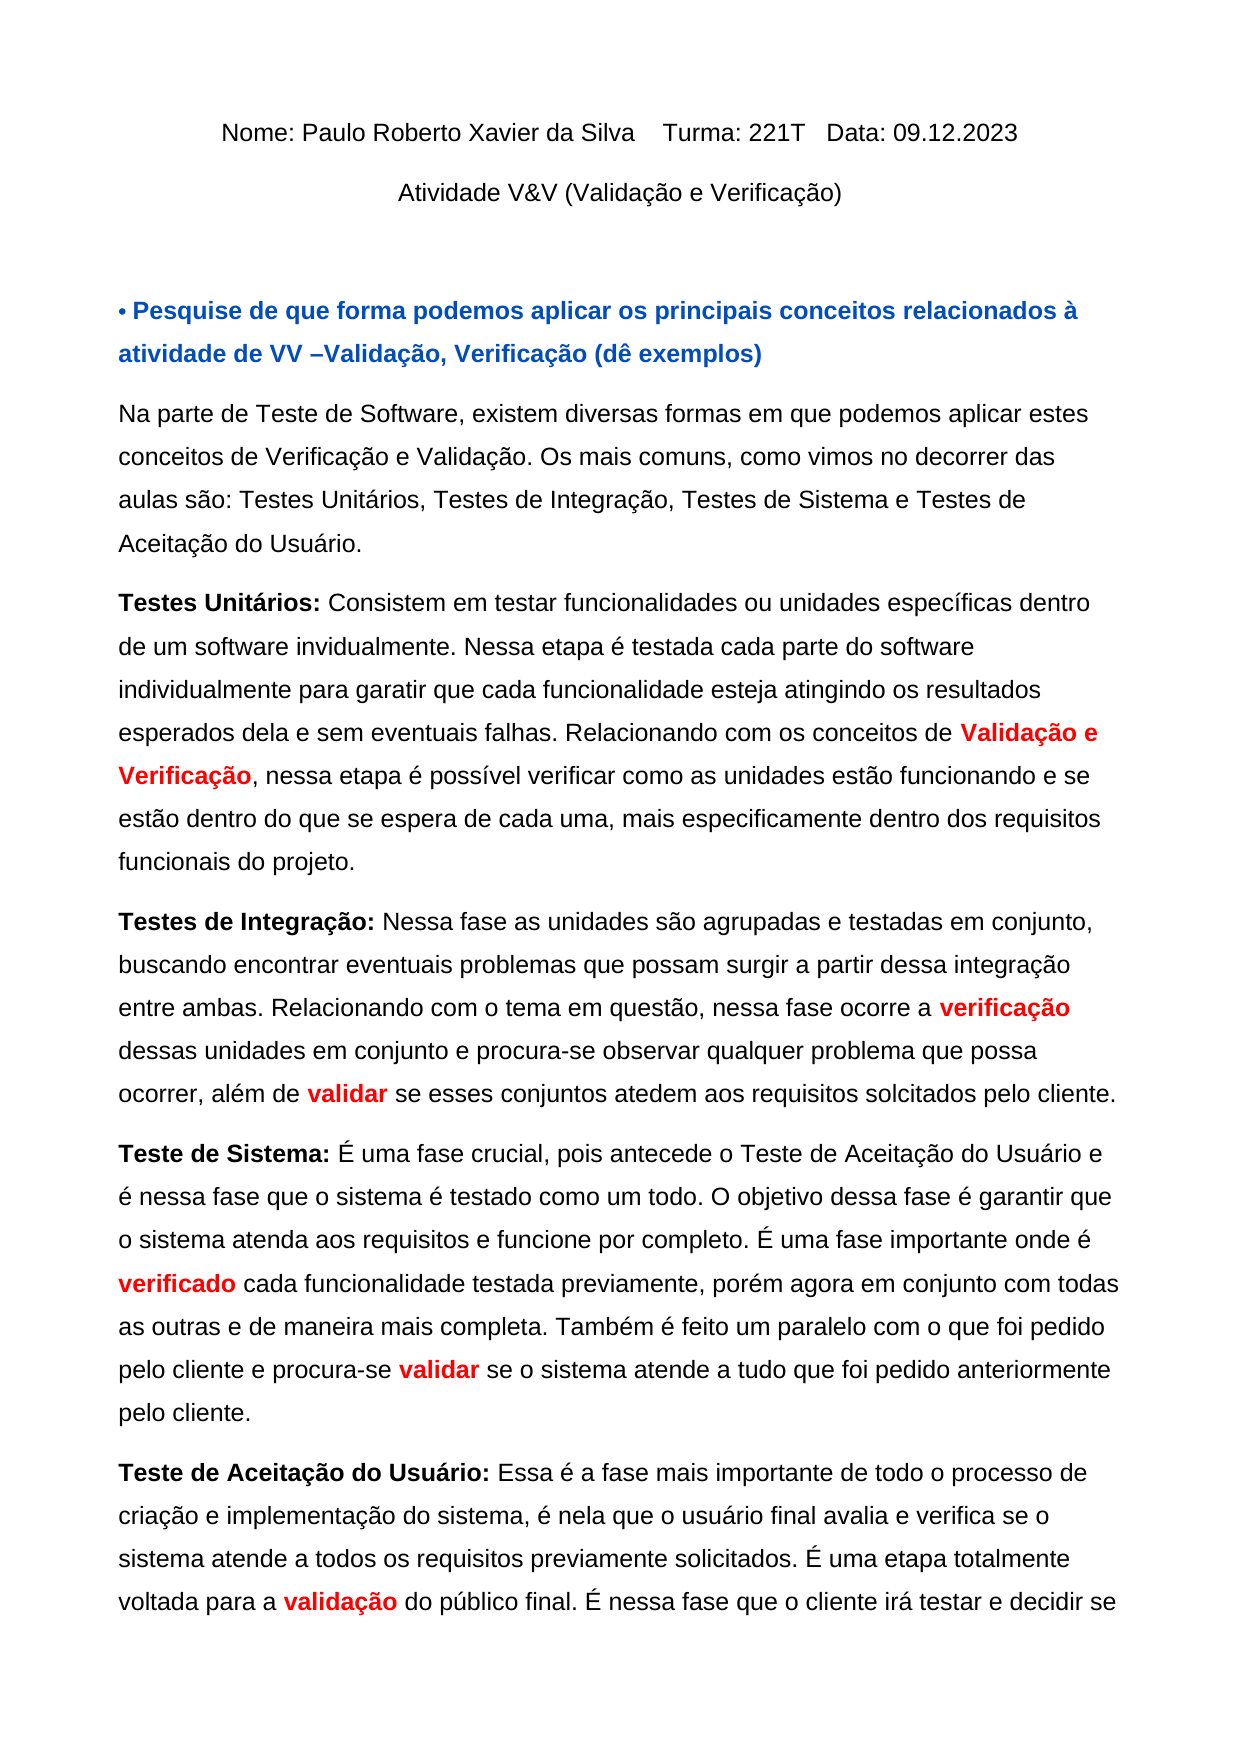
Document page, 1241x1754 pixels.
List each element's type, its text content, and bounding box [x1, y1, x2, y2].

text Testes Unitários: Consistem em testar funcionalidades ou unidades específicas dentro de um software invidualmente. Nessa etapa é testada cada parte do software individualmente para garatir que cada funcionalidade esteja atingindo os resultados esperados dela e sem eventuais falhas. Relacionando com os conceitos de Validação e Verificação, nessa etapa é possível verificar como as unidades estão funcionando e se estão dentro do que se espera de cada uma, mais especificamente dentro dos requisitos funcionais do projeto. [118, 588, 1122, 876]
text • Pesquise de que forma podemos aplicar os principais conceitos relacionados à atividade de VV –Validação, Verificação (dê exemplos) [118, 296, 1122, 368]
text Testes de Integração: Nessa fase as unidades são agrupadas e testadas em conjunto, buscando encontrar eventuais problemas que possam surgir a partir dessa integração entre ambas. Relacionando com o tema em questão, nessa fase ocorre a verificação dessas unidades em conjunto e procura-se observar qualquer problema que possa ocorrer, além de validar se esses conjuntos atedem aos requisitos solcitados pelo cliente. [118, 907, 1122, 1108]
text Teste de Sistema: É uma fase crucial, pois antecede o Teste de Aceitação do Usuário e é nessa fase que o sistema é testado como um todo. O objetivo dessa fase é garantir que o sistema atenda aos requisitos e funcione por completo. É uma fase importante onde é verificado cada funcionalidade testada previamente, porém agora em conjunto com todas as outras e de maneira mais completa. Também é feito um paralelo com o que foi pedido pelo cliente e procura-se validar se o sistema atende a tudo que foi pedido anteriormente pelo cliente. [118, 1139, 1122, 1427]
text Teste de Aceitação do Usuário: Essa é a fase mais importante de todo o processo de criação e implementação do sistema, é nela que o usuário final avalia e verifica se o sistema atende a todos os requisitos previamente solicitados. É uma etapa totalmente voltada para a validação do público final. É nessa fase que o cliente irá testar e decidir se [118, 1458, 1122, 1616]
text Nome: Paulo Roberto Xavier da Silva Turma: 221T Data: 09.12.2023 [118, 118, 1122, 147]
text Na parte de Teste de Software, existem diversas formas em que podemos aplicar estes conceitos de Verificação e Validação. Os mais comuns, como vimos no decorrer das aulas são: Testes Unitários, Testes de Integração, Testes de Sistema e Testes de Aceitação do Usuário. [118, 399, 1122, 557]
text Atividade V&V (Validação e Verificação) [118, 178, 1122, 207]
